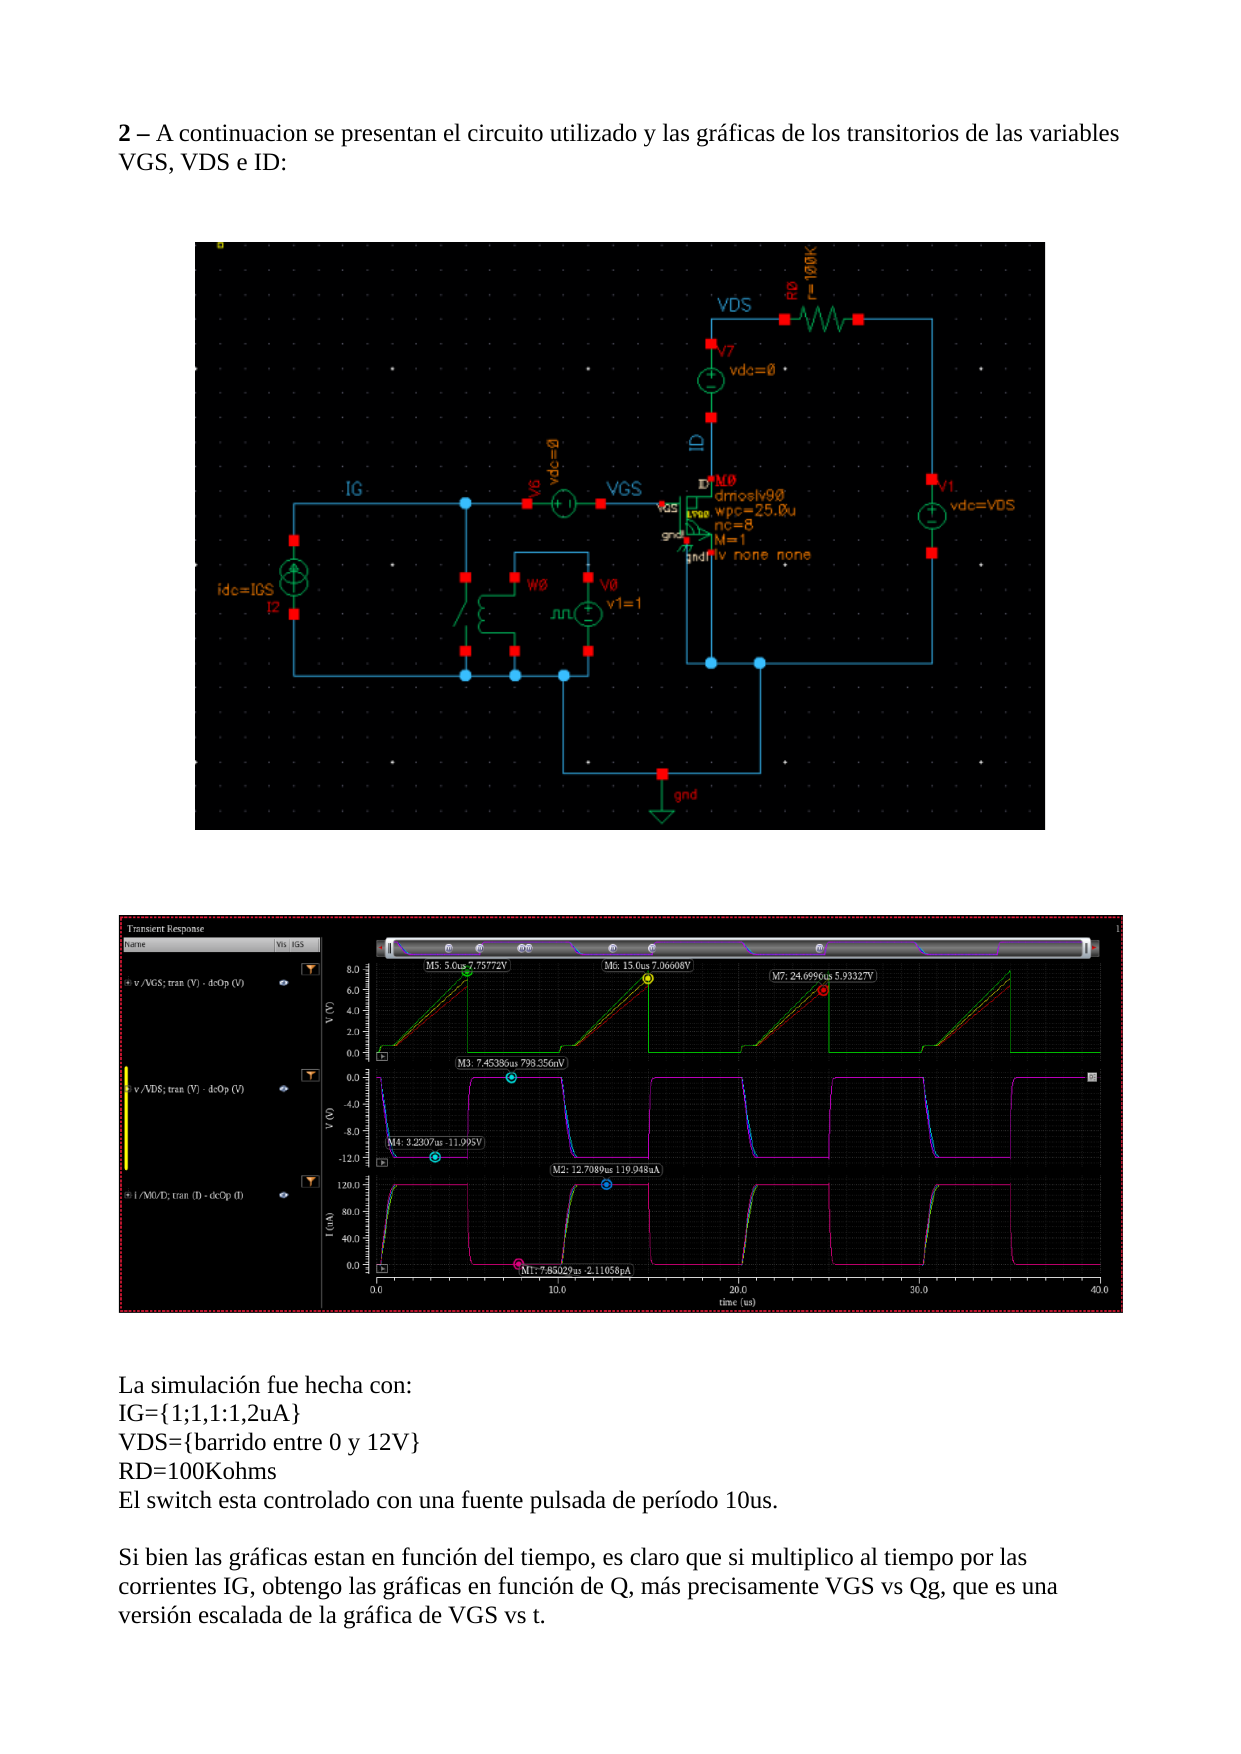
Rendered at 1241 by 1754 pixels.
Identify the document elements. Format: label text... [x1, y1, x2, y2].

text RD=100Kohms [118, 1456, 1122, 1485]
text VDS={barrido entre 0 y 12V} [118, 1427, 1122, 1456]
text 2 – A continuacion se presentan el circuito utilizado y las gráficas de los transitorios de las variables VGS, VDS e ID: [118, 118, 1122, 176]
text IG={1;1,1:1,2uA} [118, 1398, 1122, 1427]
text El switch esta controlado con una fuente pulsada de período 10us. [118, 1485, 1122, 1513]
text La simulación fue hecha con: [118, 1370, 1122, 1398]
picture [195, 242, 1045, 830]
picture [118, 915, 1123, 1313]
text Si bien las gráficas estan en función del tiempo, es claro que si multiplico al tiempo por las corrientes IG, obtengo las gráficas en función de Q, más precisamente VGS vs Qg, que es una versión escalada de la gráfica de VGS vs t. [118, 1542, 1122, 1628]
